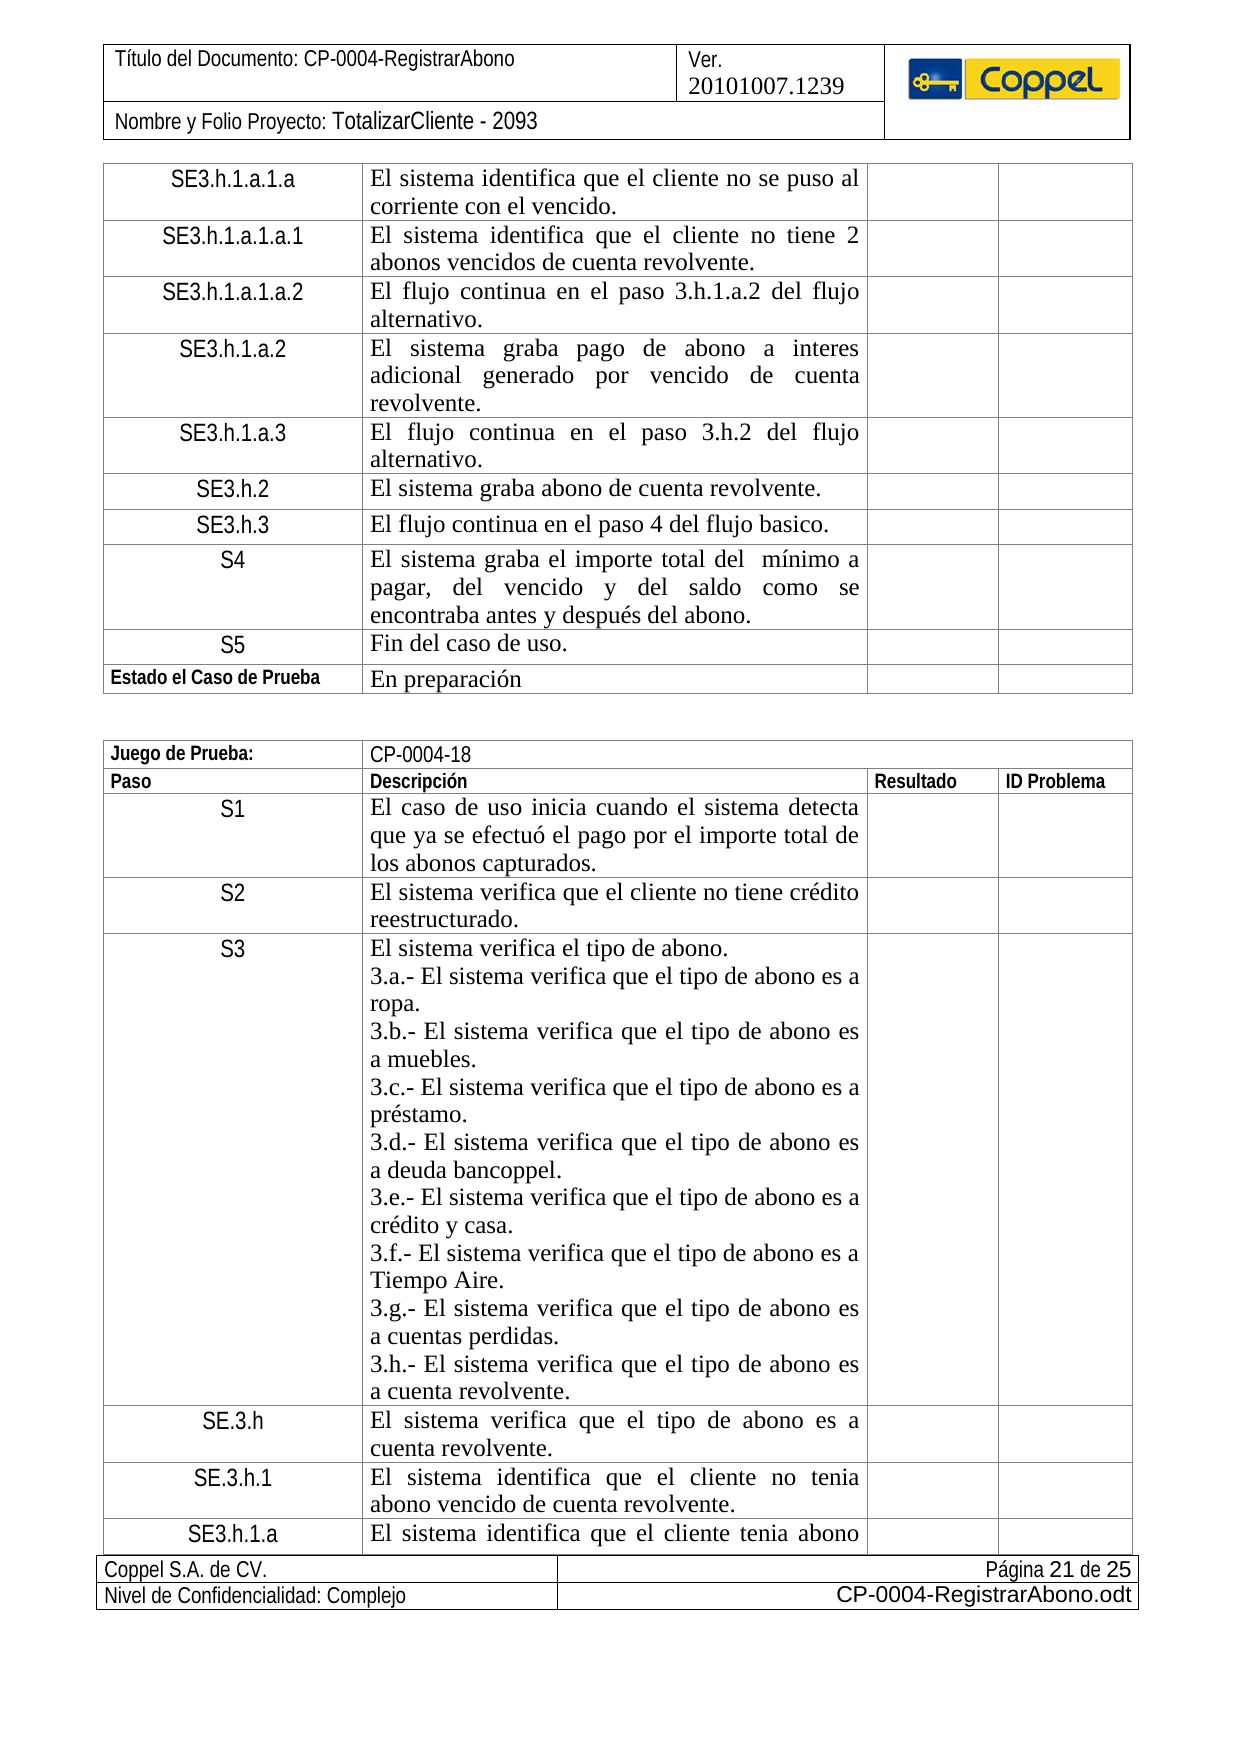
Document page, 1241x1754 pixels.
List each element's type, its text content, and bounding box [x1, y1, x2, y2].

table_cell Fin del caso de uso. [363, 630, 867, 664]
table_cell [868, 794, 998, 877]
table_cell [999, 1463, 1132, 1518]
table_cell [868, 221, 998, 276]
table_cell [999, 878, 1132, 933]
table_cell SE3.h.1.a.1.a.2 [104, 277, 362, 333]
table_cell [999, 794, 1132, 877]
table_cell SE3.h.1.a [104, 1519, 362, 1554]
table_cell SE3.h.1.a.3 [104, 418, 362, 473]
table_cell El caso de uso inicia cuando el sistema detecta que ya se efectuó el pago por el importe total de los abonos capturados. [363, 794, 867, 877]
table_cell SE3.h.2 [104, 474, 362, 509]
table_cell El sistema verifica que el tipo de abono es a cuenta revolvente. [363, 1406, 867, 1462]
table_cell [999, 474, 1132, 509]
table_cell [868, 665, 998, 693]
table_cell [868, 510, 998, 544]
table_cell [999, 545, 1132, 628]
table_cell SE3.h.3 [104, 510, 362, 544]
table_cell [999, 934, 1132, 1405]
table_cell Estado el Caso de Prueba [104, 665, 362, 693]
table_cell S3 [104, 934, 362, 1405]
table_cell [868, 277, 998, 333]
table_cell [999, 277, 1132, 333]
table_cell [999, 665, 1132, 693]
table_cell S1 [104, 794, 362, 877]
table_cell SE3.h.1.a.1.a [104, 164, 362, 220]
table_cell [868, 1519, 998, 1554]
table_cell El sistema identifica que el cliente no tenia abono vencido de cuenta revolvente. [363, 1463, 867, 1518]
table_cell [868, 545, 998, 628]
table_cell Descripción [363, 769, 867, 792]
table_cell Resultado [868, 769, 998, 792]
table_cell ID Problema [999, 769, 1132, 792]
table_cell [999, 1406, 1132, 1462]
table_cell [868, 934, 998, 1405]
table_cell [999, 630, 1132, 664]
table_header CP-0004-18 [363, 741, 1132, 767]
table_cell [868, 1406, 998, 1462]
table_cell [868, 630, 998, 664]
table_cell El sistema graba pago de abono a interes adicional generado por vencido de cuenta revolvente. [363, 334, 867, 417]
table_cell Paso [104, 769, 362, 792]
table_cell El sistema graba el importe total del mínimo a pagar, del vencido y del saldo como se encontraba antes y después del abono. [363, 545, 867, 628]
table_cell SE.3.h [104, 1406, 362, 1462]
table_cell SE3.h.1.a.1.a.1 [104, 221, 362, 276]
table_cell El sistema identifica que el cliente no se puso al corriente con el vencido. [363, 164, 867, 220]
table_cell El sistema verifica que el cliente no tiene crédito reestructurado. [363, 878, 867, 933]
table_cell [868, 474, 998, 509]
table_cell [999, 164, 1132, 220]
table_cell En preparación [363, 665, 867, 693]
table_cell S5 [104, 630, 362, 664]
table_cell El sistema identifica que el cliente tenia abono [363, 1519, 867, 1554]
table_cell [999, 418, 1132, 473]
table_cell El flujo continua en el paso 3.h.1.a.2 del flujo alternativo. [363, 277, 867, 333]
table_cell [999, 1519, 1132, 1554]
table_cell [868, 418, 998, 473]
table_cell El flujo continua en el paso 3.h.2 del flujo alternativo. [363, 418, 867, 473]
table_cell S4 [104, 545, 362, 628]
table_cell [868, 164, 998, 220]
table_cell [999, 221, 1132, 276]
table_cell SE3.h.1.a.2 [104, 334, 362, 417]
table_cell SE.3.h.1 [104, 1463, 362, 1518]
table_header Juego de Prueba: [104, 741, 362, 767]
table_cell [868, 878, 998, 933]
table_cell [999, 510, 1132, 544]
table_cell El sistema graba abono de cuenta revolvente. [363, 474, 867, 509]
table_cell El sistema verifica el tipo de abono. 3.a.- El sistema verifica que el tipo de abono es a ropa. 3.b.- El sistema verifica que el tipo de abono es a muebles. 3.c.- El sistema verifica que el tipo de abono es a préstamo. 3.d.- El sistema verifica que el tipo de abono es a deuda bancoppel. 3.e.- El sistema verifica que el tipo de abono es a crédito y casa. 3.f.- El sistema verifica que el tipo de abono es a Tiempo Aire. 3.g.- El sistema verifica que el tipo de abono es a cuentas perdidas. 3.h.- El sistema verifica que el tipo de abono es a cuenta revolvente. [363, 934, 867, 1405]
table_cell [868, 1463, 998, 1518]
table_cell El flujo continua en el paso 4 del flujo basico. [363, 510, 867, 544]
table_cell El sistema identifica que el cliente no tiene 2 abonos vencidos de cuenta revolvente. [363, 221, 867, 276]
table_cell [868, 334, 998, 417]
table_cell S2 [104, 878, 362, 933]
table_cell [999, 334, 1132, 417]
